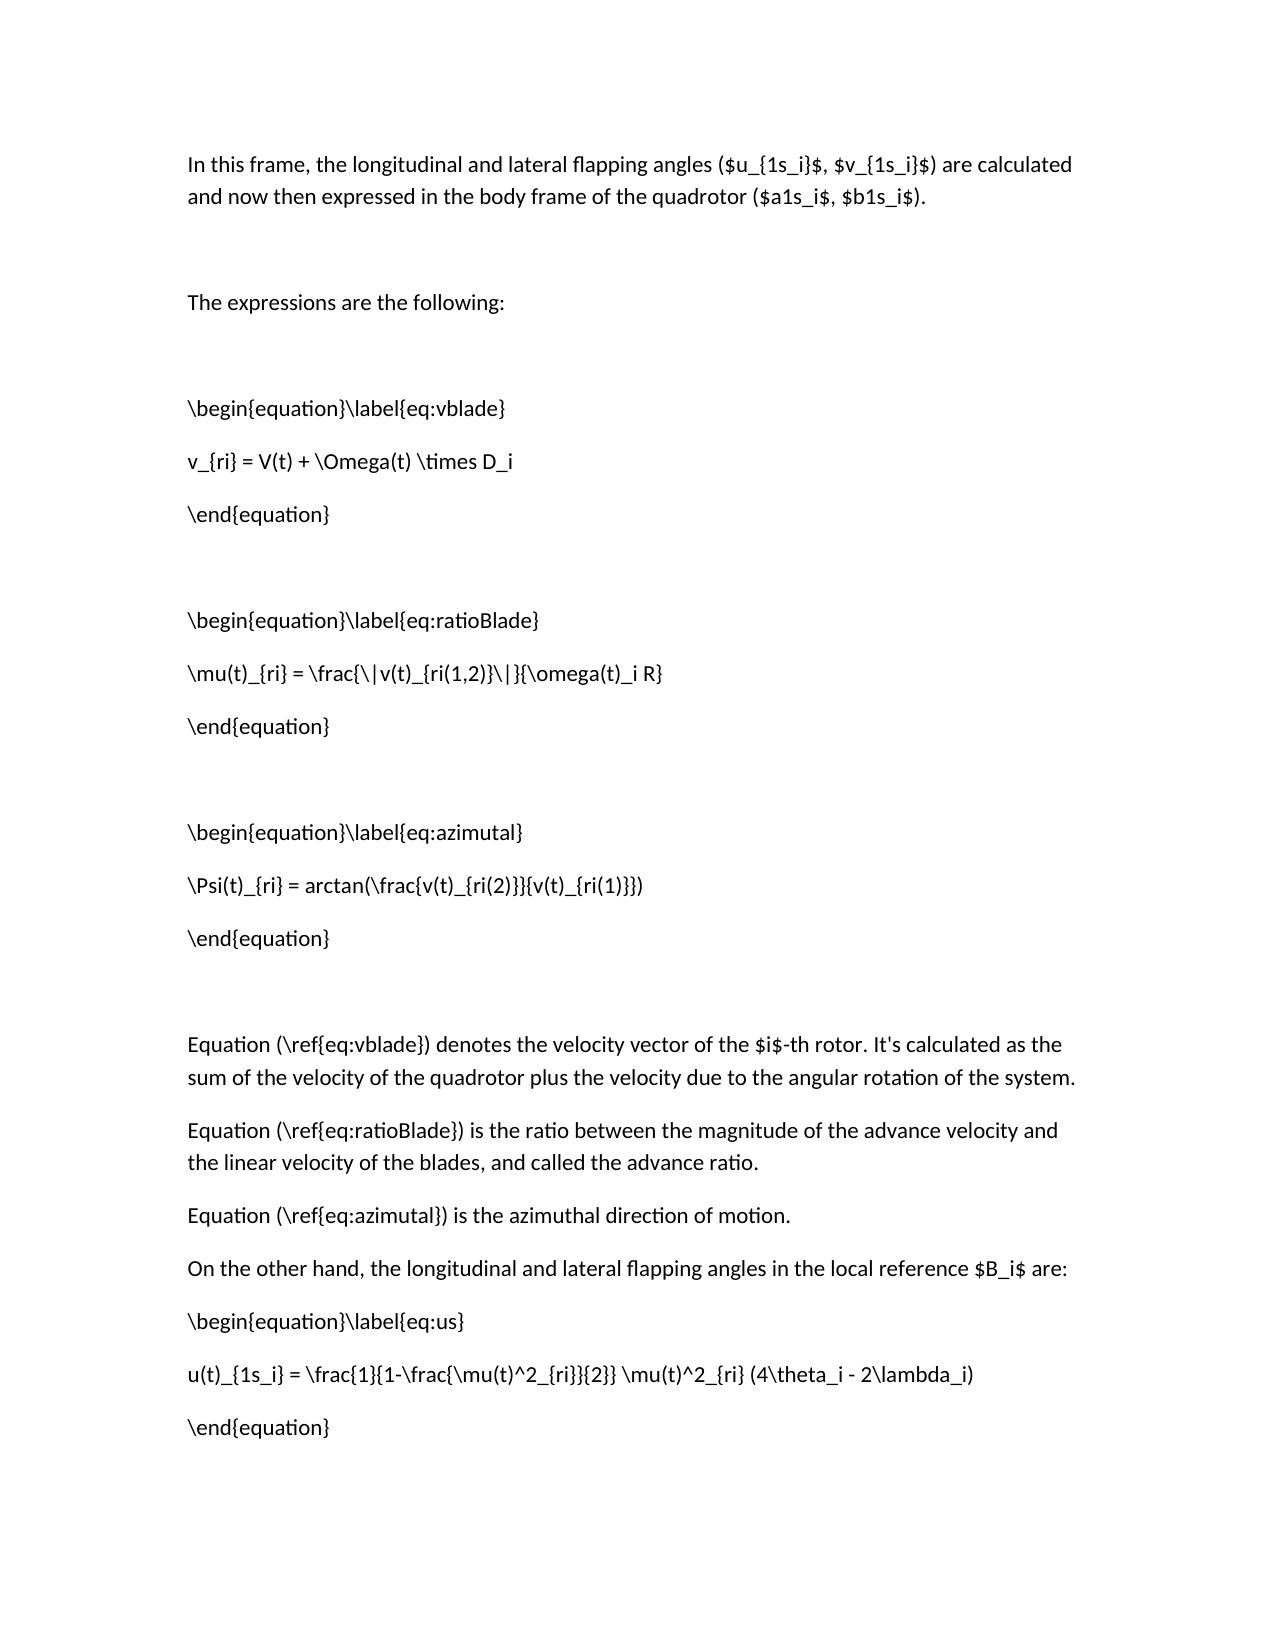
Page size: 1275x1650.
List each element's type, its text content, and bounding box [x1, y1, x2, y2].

text \begin{equation}\label{eq:vblade} [187, 394, 1087, 422]
text \begin{equation}\label{eq:ratioBlade} [187, 606, 1087, 634]
text u(t)_{1s_i} = \frac{1}{1-\frac{\mu(t)^2_{ri}}{2}} \mu(t)^2_{ri} (4\theta_i - 2\lambda_i) [187, 1360, 1087, 1388]
text The expressions are the following: [187, 288, 1087, 316]
text On the other hand, the longitudinal and lateral flapping angles in the local reference $B_i$ are: [187, 1254, 1087, 1282]
text \mu(t)_{ri} = \frac{\|v(t)_{ri(1,2)}\|}{\omega(t)_i R} [187, 659, 1087, 687]
text \begin{equation}\label{eq:azimutal} [187, 818, 1087, 846]
text Equation (\ref{eq:vblade}) denotes the velocity vector of the $i$-th rotor. It's calculated as the sum of the velocity of the quadrotor plus the velocity due to the angular rotation of the system. [187, 1031, 1087, 1091]
text \begin{equation}\label{eq:us} [187, 1307, 1087, 1335]
text Equation (\ref{eq:ratioBlade}) is the ratio between the magnitude of the advance velocity and the linear velocity of the blades, and called the advance ratio. [187, 1116, 1087, 1176]
text \Psi(t)_{ri} = arctan(\frac{v(t)_{ri(2)}}{v(t)_{ri(1)}}) [187, 871, 1087, 899]
text \end{equation} [187, 500, 1087, 528]
text \end{equation} [187, 924, 1087, 952]
text \end{equation} [187, 1413, 1087, 1441]
text v_{ri} = V(t) + \Omega(t) \times D_i [187, 447, 1087, 475]
text \end{equation} [187, 712, 1087, 740]
text Equation (\ref{eq:azimutal}) is the azimuthal direction of motion. [187, 1201, 1087, 1229]
text In this frame, the longitudinal and lateral flapping angles ($u_{1s_i}$, $v_{1s_i}$) are calculated and now then expressed in the body frame of the quadrotor ($a1s_i$, $b1s_i$). [187, 150, 1087, 210]
